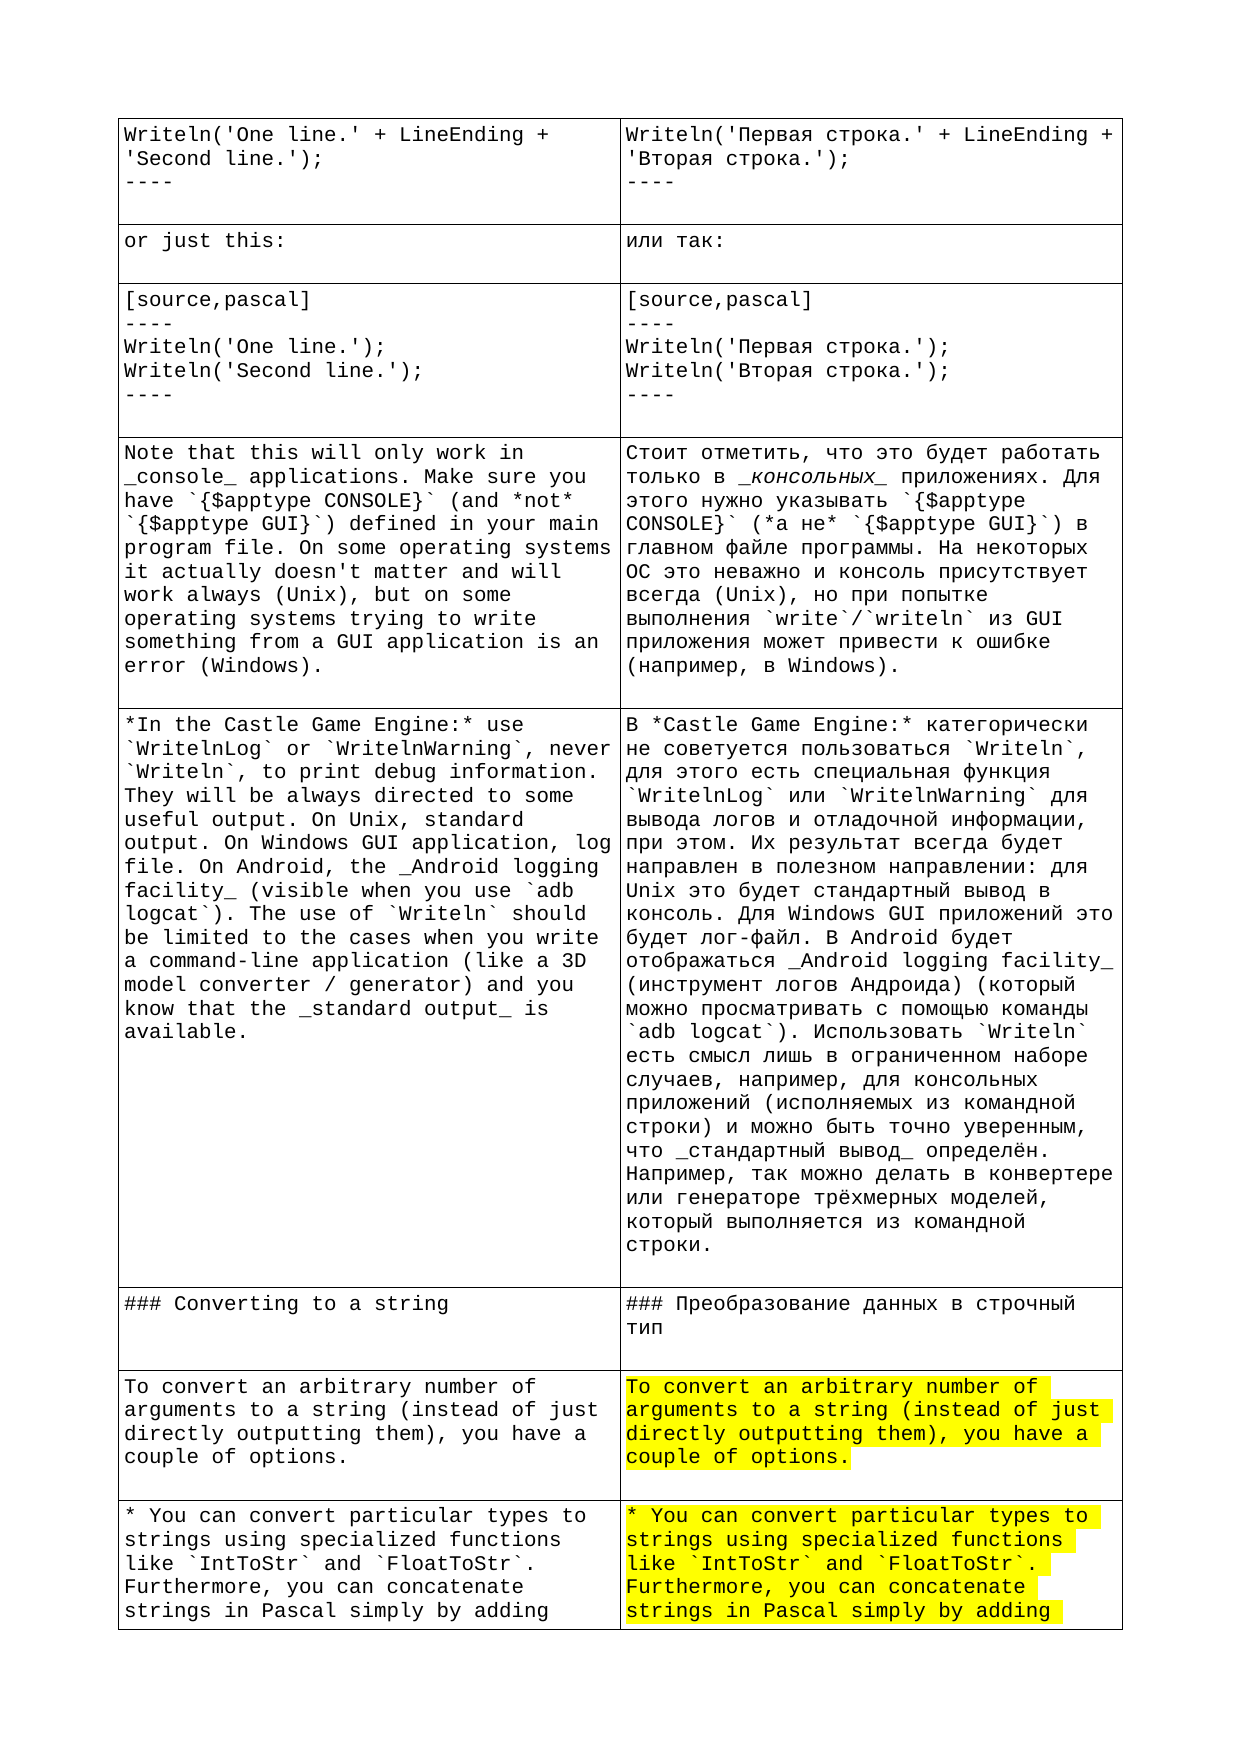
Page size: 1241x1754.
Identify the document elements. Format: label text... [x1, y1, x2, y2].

table_cell * You can convert particular types to strings using specialized functions like `IntToStr` and `FloatToStr`. Furthermore, you can concatenate strings in Pascal simply by adding [621, 1501, 1122, 1629]
table_cell ---- Writeln('One line.' + LineEnding + 'Second line.'); ---- [119, 119, 620, 224]
table_cell ### Converting to a string [119, 1288, 620, 1370]
table_cell To convert an arbitrary number of arguments to a string (instead of just directly outputting them), you have a couple of options. [621, 1371, 1122, 1499]
table_cell [source,pascal] ---- Writeln('Первая строка.'); Writeln('Вторая строка.'); ---- [621, 284, 1122, 437]
table_cell * You can convert particular types to strings using specialized functions like `IntToStr` and `FloatToStr`. Furthermore, you can concatenate strings in Pascal simply by adding [119, 1501, 620, 1629]
table_cell [source,pascal] ---- Writeln('One line.'); Writeln('Second line.'); ---- [119, 284, 620, 437]
table_cell Note that this will only work in _console_ applications. Make sure you have `{$apptype CONSOLE}` (and *not* `{$apptype GUI}`) defined in your main program file. On some operating systems it actually doesn't matter and will work always (Unix), but on some operating systems trying to write something from a GUI application is an error (Windows). [119, 438, 620, 708]
table_cell Стоит отметить, что это будет работать только в _консольных_ приложениях. Для этого нужно указывать `{$apptype CONSOLE}` (*а не* `{$apptype GUI}`) в главном файле программы. На некоторых ОС это неважно и консоль присутствует всегда (Unix), но при попытке выполнения `write`/`writeln` из GUI приложения может привести к ошибке (например, в Windows). [621, 438, 1122, 708]
table_cell or just this: [119, 225, 620, 283]
table_cell или так: [621, 225, 1122, 283]
table_cell В *Castle Game Engine:* категорически не советуется пользоваться `Writeln`, для этого есть специальная функция `WritelnLog` или `WritelnWarning` для вывода логов и отладочной информации, при этом. Их результат всегда будет направлен в полезном направлении: для Unix это будет стандартный вывод в консоль. Для Windows GUI приложений это будет лог-файл. В Android будет отображаться _Android logging facility_ (инструмент логов Андроида) (который можно просматривать с помощью команды `adb logcat`). Использовать `Writeln` есть смысл лишь в ограниченном наборе случаев, например, для консольных приложений (исполняемых из командной строки) и можно быть точно уверенным, что _стандартный вывод_ определён. Например, так можно делать в конвертере или генераторе трёхмерных моделей, который выполняется из командной строки. [621, 709, 1122, 1287]
table_cell To convert an arbitrary number of arguments to a string (instead of just directly outputting them), you have a couple of options. [119, 1371, 620, 1499]
table_cell ### Преобразование данных в строчный тип [621, 1288, 1122, 1370]
table_cell *In the Castle Game Engine:* use `WritelnLog` or `WritelnWarning`, never `Writeln`, to print debug information. They will be always directed to some useful output. On Unix, standard output. On Windows GUI application, log file. On Android, the _Android logging facility_ (visible when you use `adb logcat`). The use of `Writeln` should be limited to the cases when you write a command-line application (like a 3D model converter / generator) and you know that the _standard output_ is available. [119, 709, 620, 1287]
table_cell ---- Writeln('Первая строка.' + LineEnding + 'Вторая строка.'); ---- [621, 119, 1122, 224]
